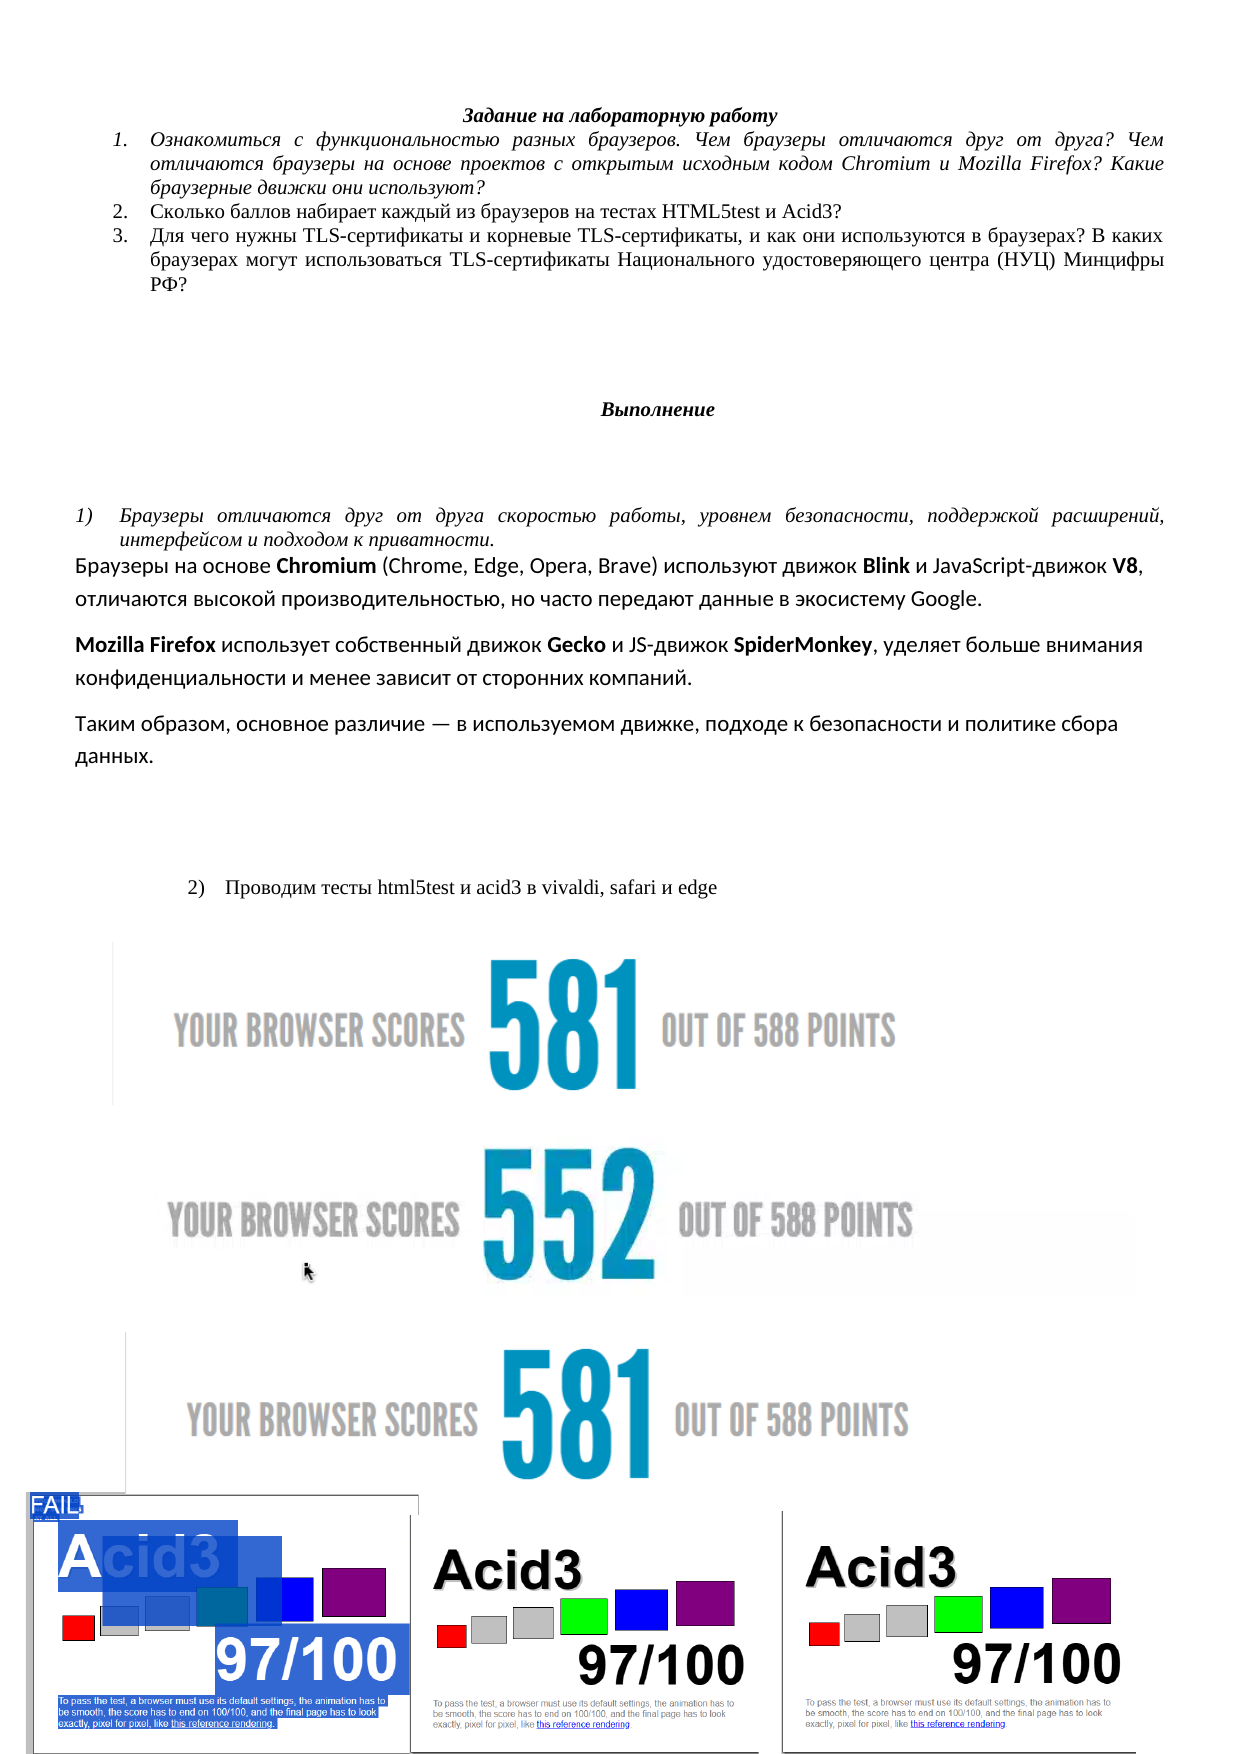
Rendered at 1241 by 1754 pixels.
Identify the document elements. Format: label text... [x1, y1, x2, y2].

text Задание на лабораторную работу [75, 103, 1165, 127]
list Ознакомиться с функциональностью разных браузеров. Чем браузеры отличаются друг от друга? Чем отличаются браузеры на основе проектов с открытым исходным кодом Chromium и Mozilla Firefox? Какие браузерные движки они используют? [112, 127, 1165, 199]
text Браузеры на основе Chromium (Chrome, Edge, Opera, Brave) используют движок Blink и JavaScript-движок V8, отличаются высокой производительностью, но часто передают данные в экосистему Google. [75, 551, 1165, 612]
list Для чего нужны TLS-сертификаты и корневые TLS-сертификаты, и как они используются в браузерах? В каких браузерах могут использоваться TLS-сертификаты Национального удостоверяющего центра (НУЦ) Минцифры РФ? [112, 223, 1165, 296]
list Сколько баллов набирает каждый из браузеров на тестах HTML5test и Acid3? [112, 199, 1165, 223]
text Mozilla Firefox использует собственный движок Gecko и JS-движок SpiderMonkey, уделяет больше внимания конфиденциальности и менее зависит от сторонних компаний. [75, 630, 1165, 691]
picture [25, 1332, 1141, 1754]
text Таким образом, основное различие — в используемом движке, подходе к безопасности и политике сбора данных. [75, 709, 1165, 769]
picture [781, 1511, 1136, 1754]
text Выполнение [150, 397, 1165, 421]
list Браузеры отличаются друг от друга скоростью работы, уровнем безопасности, поддержкой расширений, интерфейсом и подходом к приватности. [75, 503, 1165, 551]
picture [120, 1133, 1136, 1296]
picture [112, 942, 1128, 1105]
list Проводим тесты html5test и acid3 в vivaldi, safari и edge [187, 875, 1165, 923]
